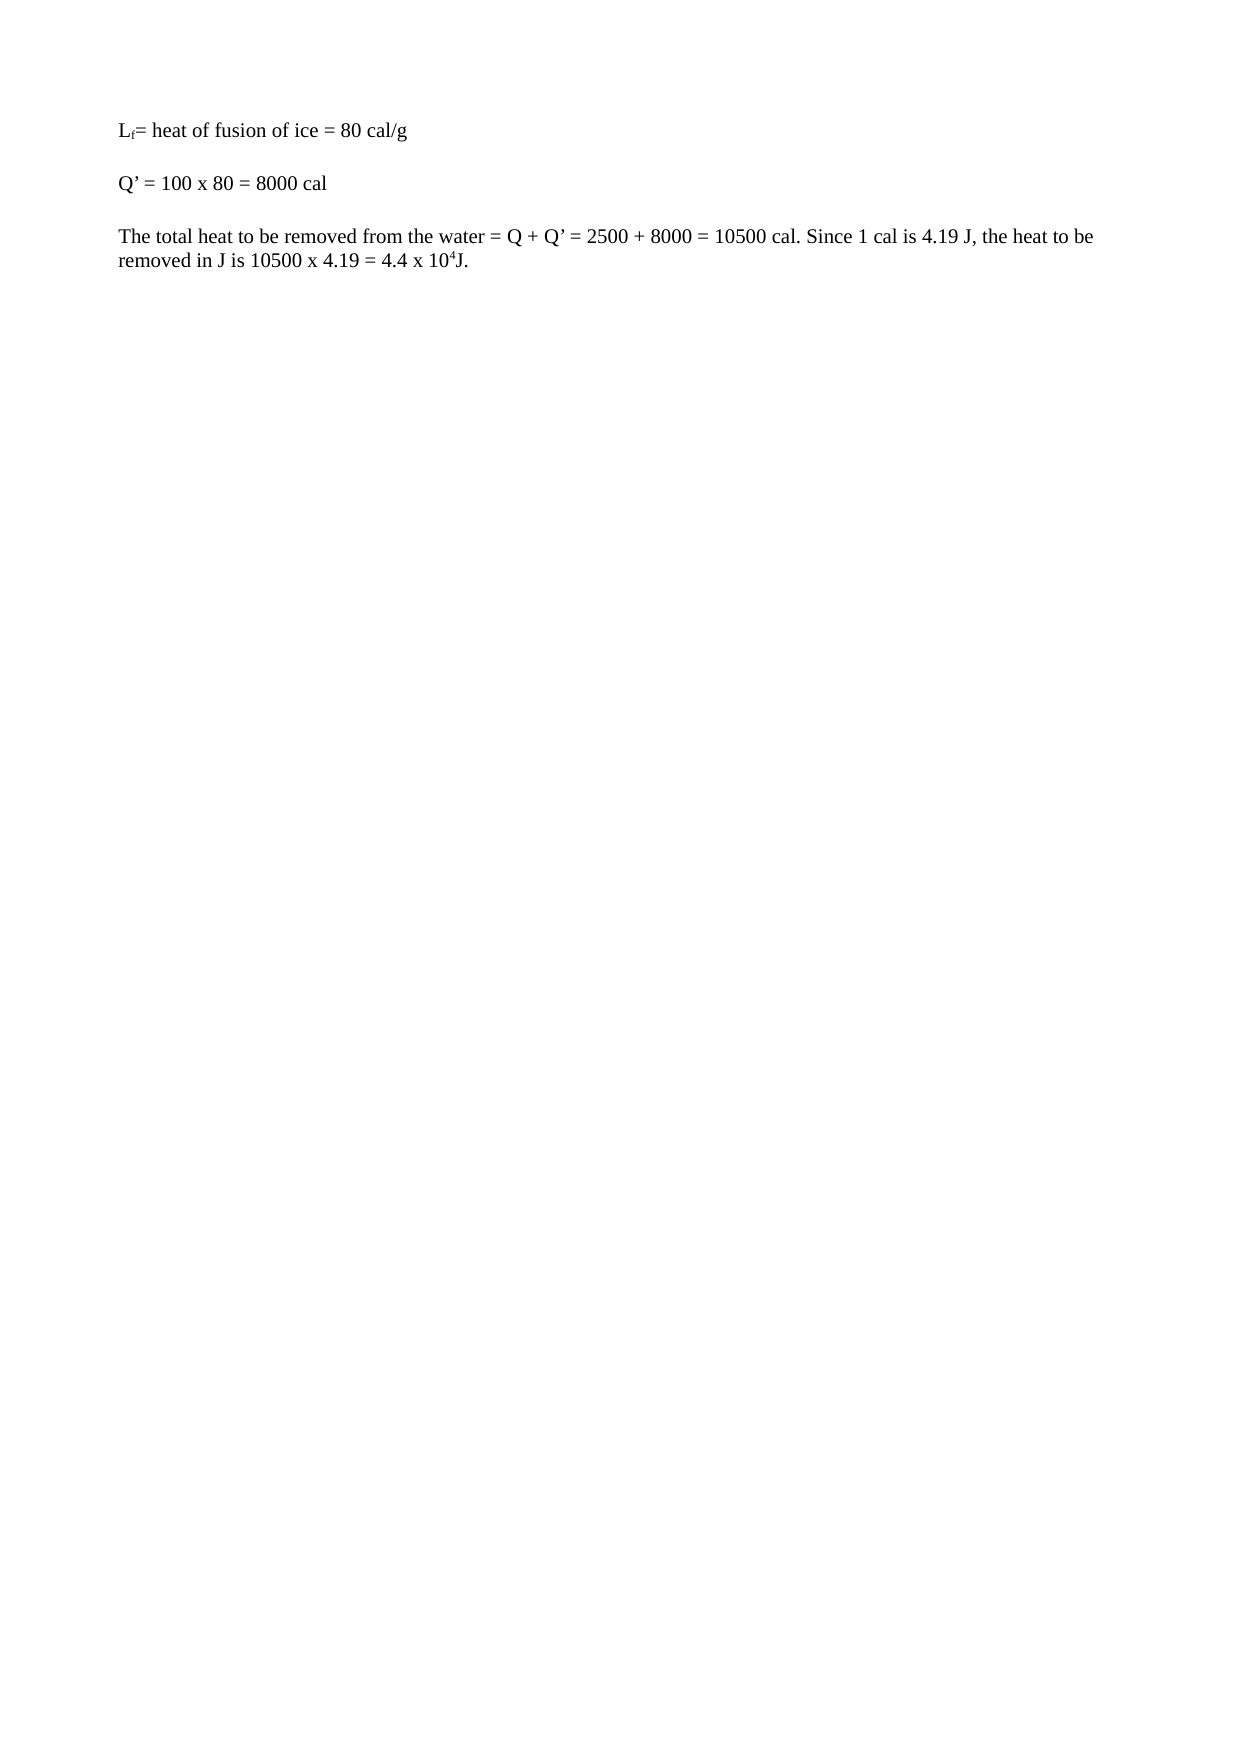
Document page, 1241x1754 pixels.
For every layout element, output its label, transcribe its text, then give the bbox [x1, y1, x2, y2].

text Lf= heat of fusion of ice = 80 cal/g [118, 118, 1122, 142]
text Q’ = 100 x 80 = 8000 cal [118, 171, 1122, 195]
text The total heat to be removed from the water = Q + Q’ = 2500 + 8000 = 10500 cal. Since 1 cal is 4.19 J, the heat to be removed in J is 10500 x 4.19 = 4.4 x 104J. [118, 224, 1122, 272]
